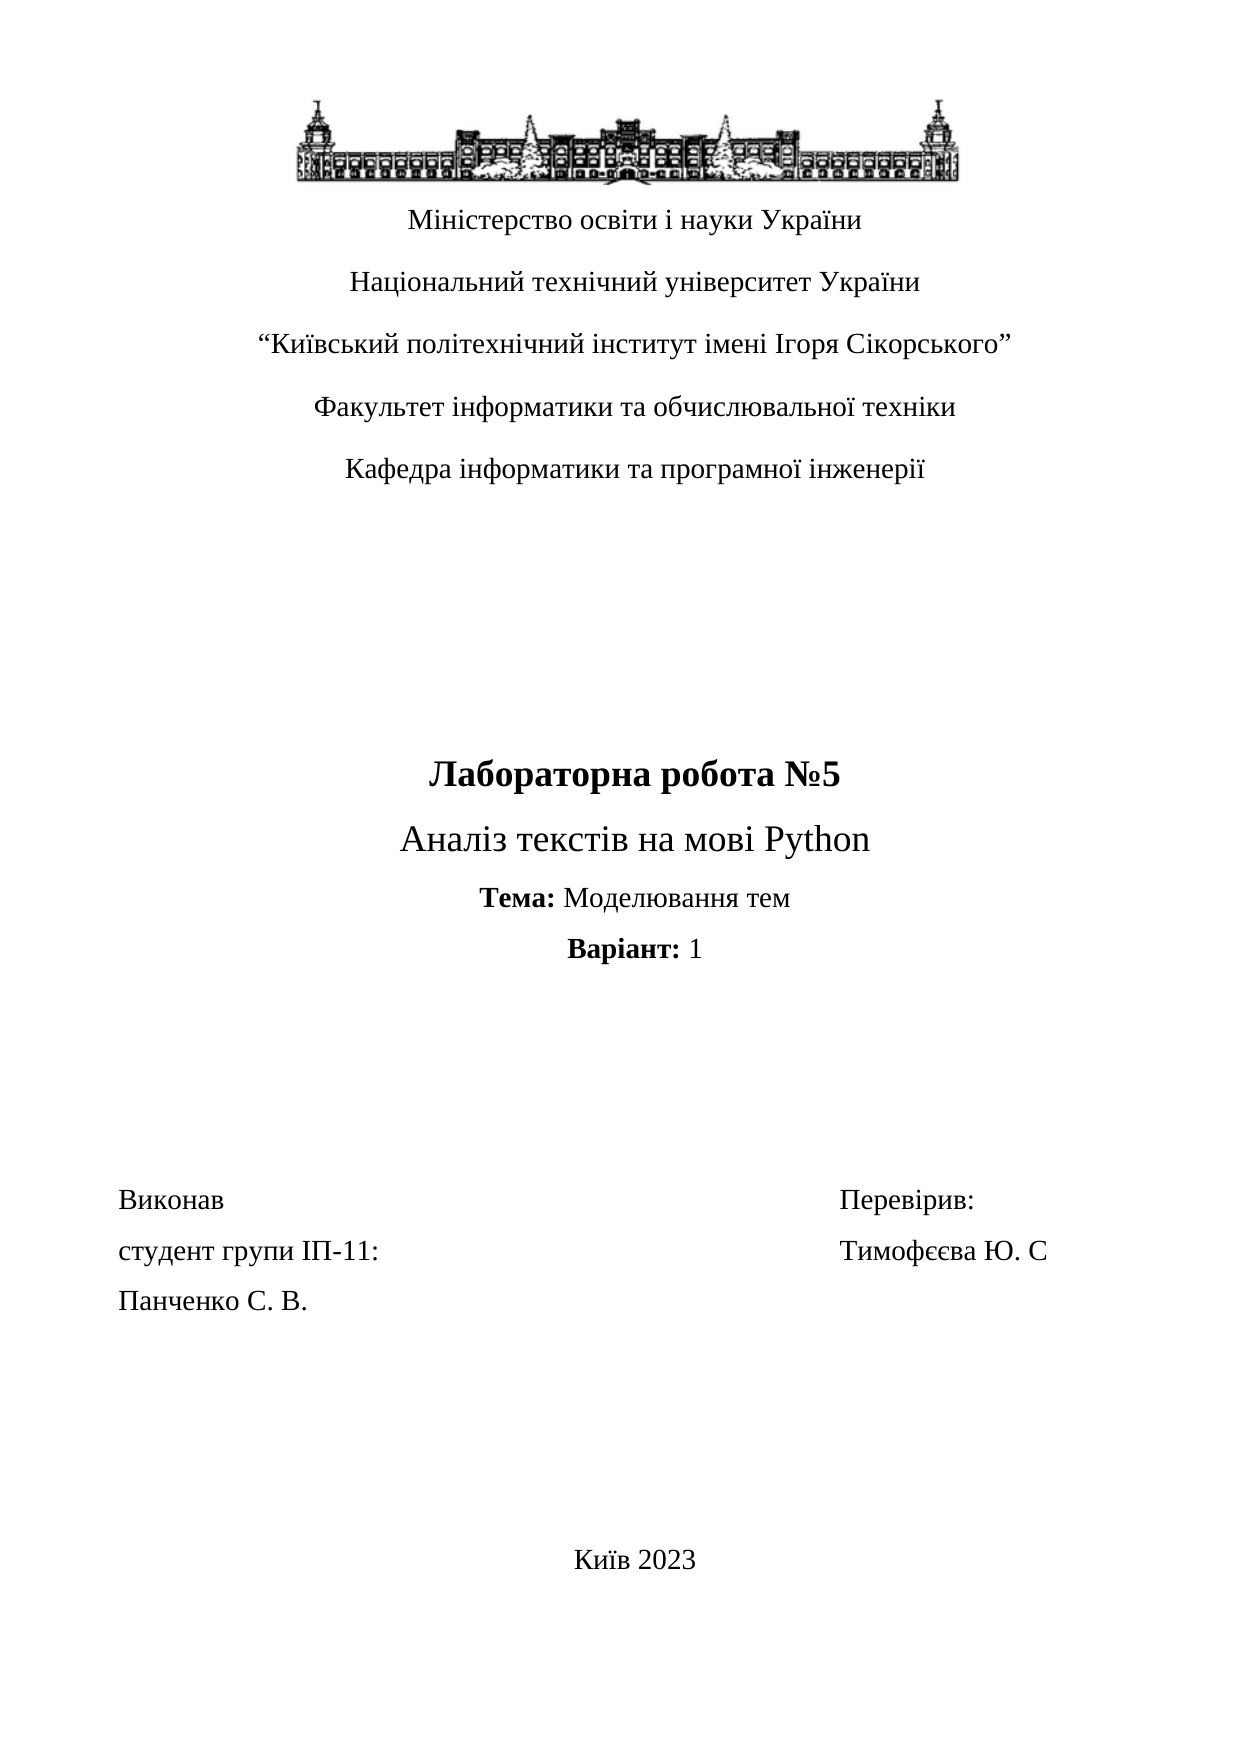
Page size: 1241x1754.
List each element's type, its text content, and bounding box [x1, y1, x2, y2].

text Панченко С. В. [118, 1283, 1152, 1317]
text Виконав Перевірив: [118, 1182, 1152, 1216]
text Київ 2023 [118, 1542, 1152, 1576]
text Факультет інформатики та обчислювальної техніки [118, 389, 1152, 422]
text Лабораторна робота №5 [118, 751, 1152, 794]
text Аналіз текстів на мові Python [118, 816, 1152, 859]
text Варіант: 1 [118, 931, 1152, 964]
text Тема: Моделювання тем [118, 881, 1152, 914]
text студент групи ІП-11: Тимофєєва Ю. С [118, 1233, 1152, 1266]
text “Київський політехнічний інститут імені Ігоря Сікорського” [118, 326, 1152, 360]
text Національний технічний університет України [118, 264, 1152, 298]
text Кафедра інформатики та програмної інженерії [118, 451, 1152, 484]
text Міністерство освіти і науки України [118, 202, 1152, 236]
picture [259, 88, 1010, 189]
